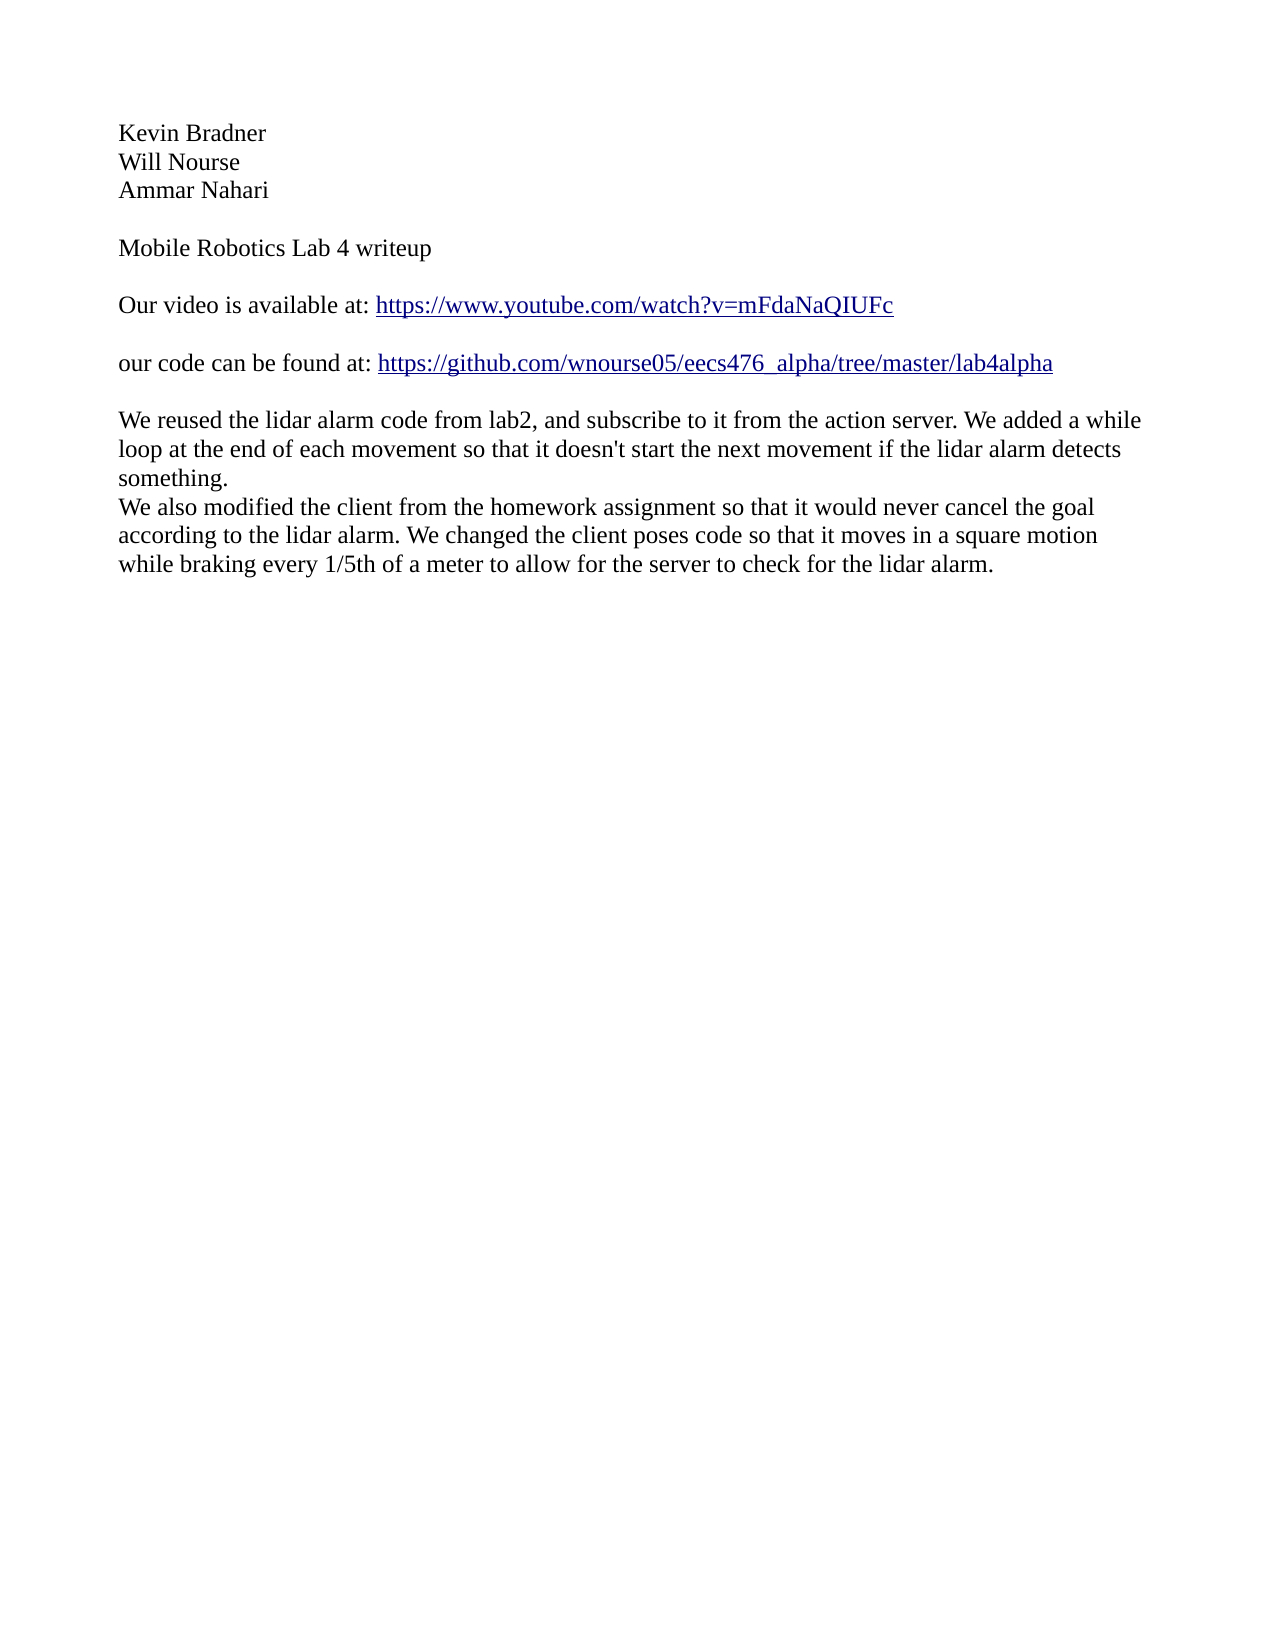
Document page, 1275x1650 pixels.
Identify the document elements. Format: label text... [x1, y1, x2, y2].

text Mobile Robotics Lab 4 writeup [118, 233, 1157, 262]
text Will Nourse [118, 147, 1157, 176]
text We also modified the client from the homework assignment so that it would never cancel the goal according to the lidar alarm. We changed the client poses code so that it moves in a square motion while braking every 1/5th of a meter to allow for the server to check for the lidar alarm. [118, 492, 1157, 578]
text Ammar Nahari [118, 176, 1157, 204]
text Our video is available at: https://www.youtube.com/watch?v=mFdaNaQIUFc [118, 291, 1157, 319]
text Kevin Bradner [118, 118, 1157, 147]
text We reused the lidar alarm code from lab2, and subscribe to it from the action server. We added a while loop at the end of each movement so that it doesn't start the next movement if the lidar alarm detects something. [118, 406, 1157, 492]
text our code can be found at: https://github.com/wnourse05/eecs476_alpha/tree/master/lab4alpha [118, 348, 1157, 377]
